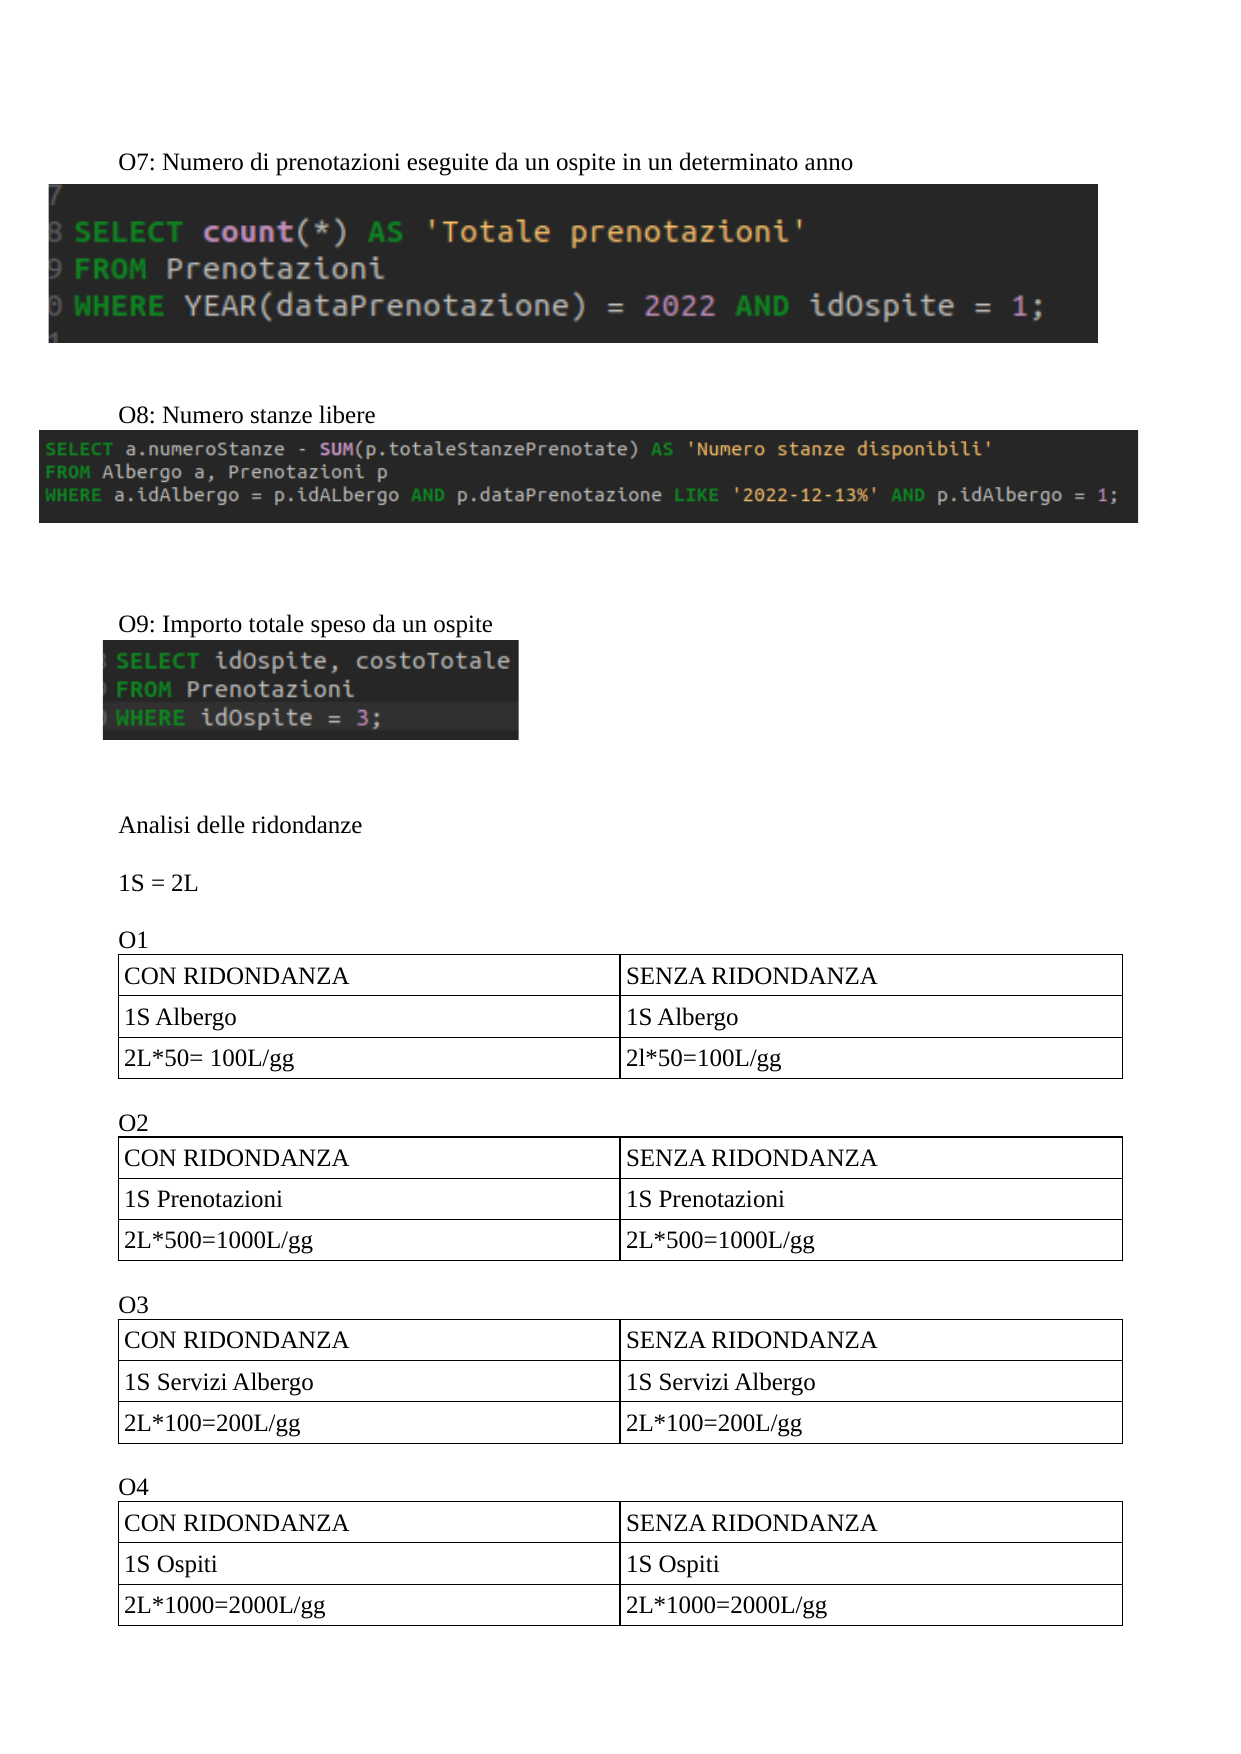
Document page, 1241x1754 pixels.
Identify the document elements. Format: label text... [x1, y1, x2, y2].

table_header CON RIDONDANZA [119, 955, 619, 995]
text O1 [118, 925, 1122, 954]
table_cell 1S Albergo [119, 996, 619, 1037]
table_header SENZA RIDONDANZA [621, 1138, 1122, 1178]
text O3 [118, 1290, 1122, 1319]
table_header SENZA RIDONDANZA [621, 955, 1122, 995]
table_cell 1S Servizi Albergo [119, 1361, 619, 1401]
table_header CON RIDONDANZA [119, 1320, 619, 1360]
table_cell 1S Prenotazioni [119, 1179, 619, 1219]
table_header CON RIDONDANZA [119, 1502, 619, 1542]
table_cell 2L*500=1000L/gg [621, 1220, 1122, 1260]
picture [102, 640, 519, 740]
table_cell 2l*50=100L/gg [621, 1038, 1122, 1078]
table_cell 1S Ospiti [621, 1543, 1122, 1583]
text O2 [118, 1108, 1122, 1136]
table_cell 2L*100=200L/gg [621, 1402, 1122, 1442]
table_header SENZA RIDONDANZA [621, 1502, 1122, 1542]
text 1S = 2L [118, 868, 1122, 897]
table_header SENZA RIDONDANZA [621, 1320, 1122, 1360]
table_cell 1S Servizi Albergo [621, 1361, 1122, 1401]
picture [48, 184, 1098, 343]
text Analisi delle ridondanze [118, 810, 1122, 839]
table_cell 2L*100=200L/gg [119, 1402, 619, 1442]
table_cell 2L*500=1000L/gg [119, 1220, 619, 1260]
table_cell 1S Prenotazioni [621, 1179, 1122, 1219]
picture [39, 430, 1139, 523]
text O4 [118, 1472, 1122, 1501]
table_cell 2L*1000=2000L/gg [621, 1585, 1122, 1625]
text O9: Importo totale speso da un ospite [118, 609, 1122, 638]
table_cell 2L*1000=2000L/gg [119, 1585, 619, 1625]
table_cell 2L*50= 100L/gg [119, 1038, 619, 1078]
text O8: Numero stanze libere [118, 401, 1122, 429]
table_cell 1S Ospiti [119, 1543, 619, 1583]
table_header CON RIDONDANZA [119, 1138, 619, 1178]
table_cell 1S Albergo [621, 996, 1122, 1037]
text O7: Numero di prenotazioni eseguite da un ospite in un determinato anno [118, 147, 1122, 176]
